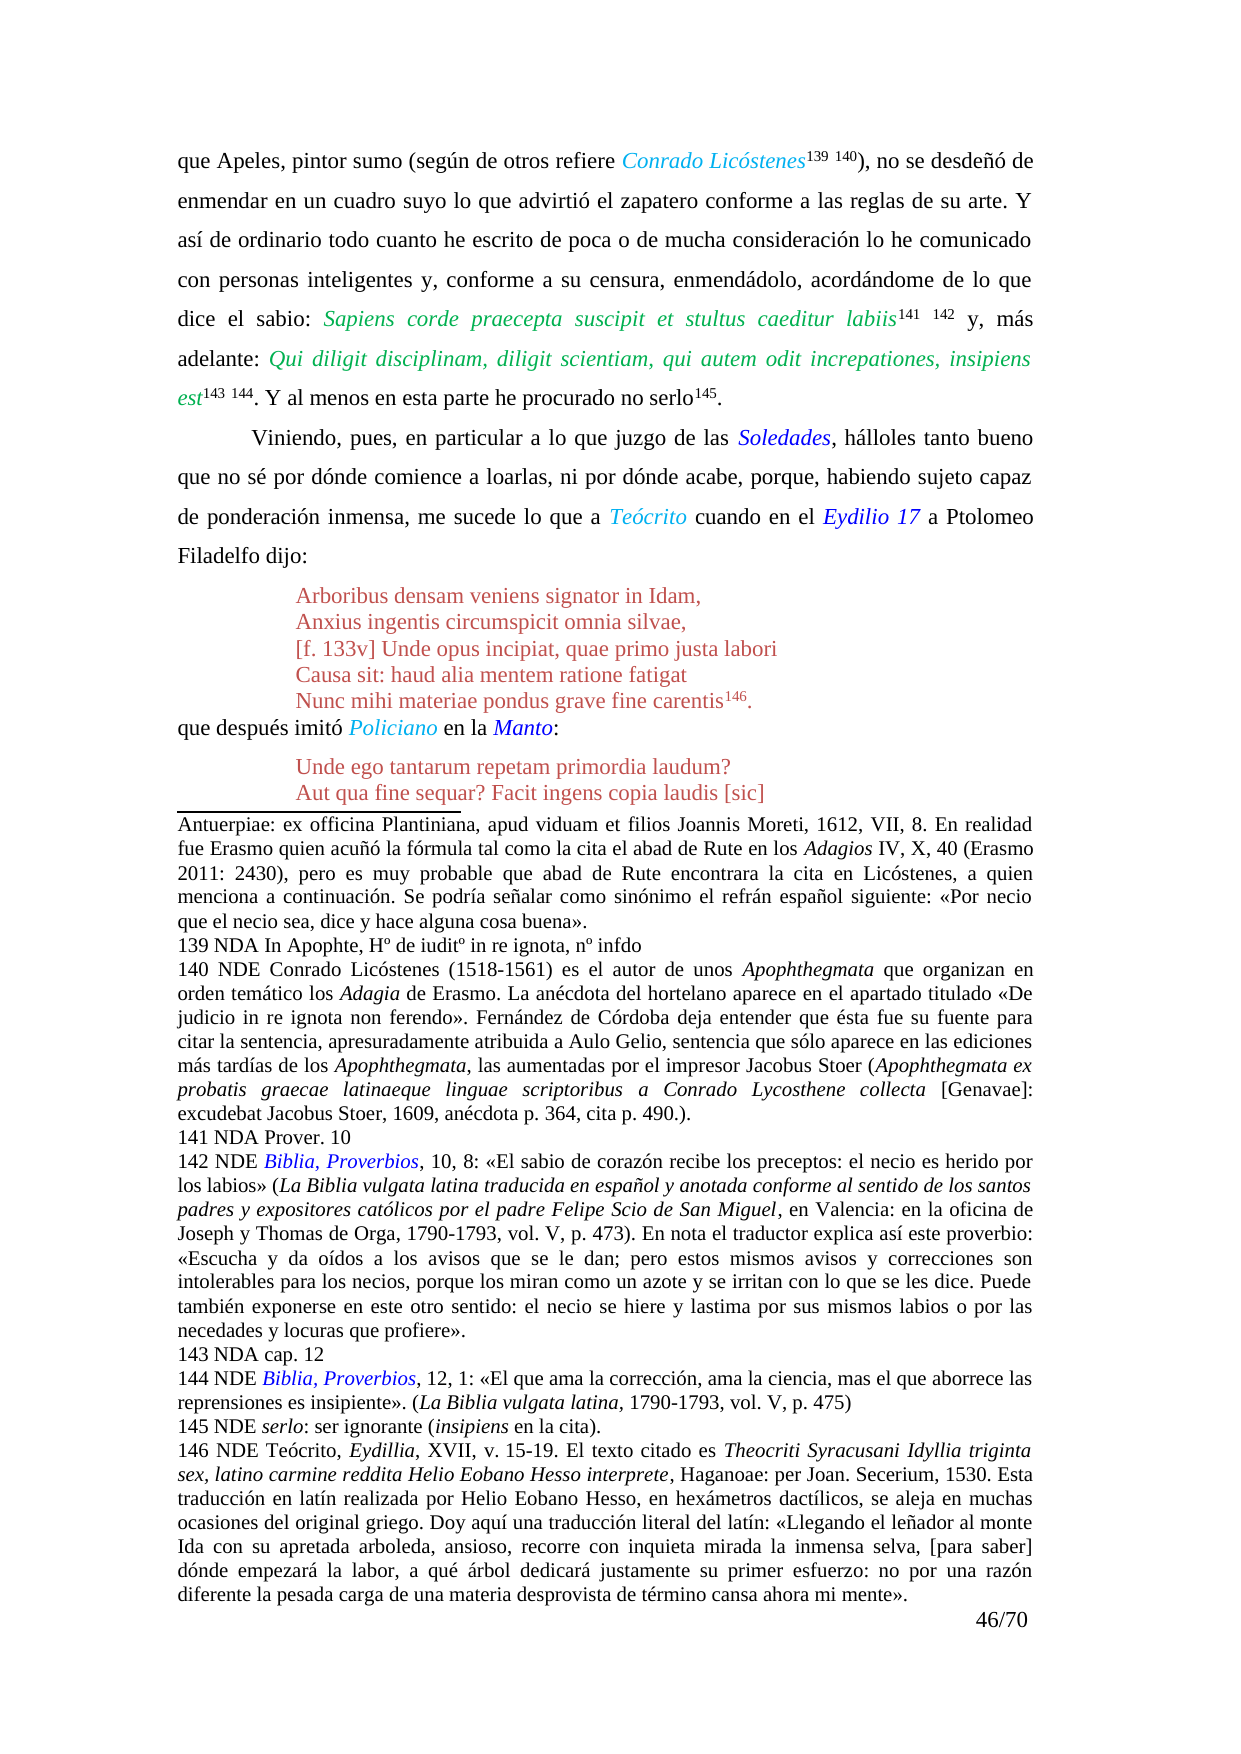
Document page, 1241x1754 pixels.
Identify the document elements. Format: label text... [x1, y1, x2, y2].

text NDE Biblia, Proverbios, 10, 8: «El sabio de corazón recibe los preceptos: el necio es herido por los labios» (La Biblia vulgata latina traducida en español y anotada conforme al sentido de los santos padres y expositores católicos por el padre Felipe Scio de San Miguel, en Valencia: en la oficina de Joseph y Thomas de Orga, 1790-1793, vol. V, p. 473). En nota el traductor explica así este proverbio: «Escucha y da oídos a los avisos que se le dan; pero estos mismos avisos y correcciones son intolerables para los necios, porque los miran como un azote y se irritan con lo que se les dice. Puede también exponerse en este otro sentido: el necio se hiere y lastima por sus mismos labios o por las necedades y locuras que profiere». [177, 1149, 1034, 1342]
text Viniendo, pues, en particular a lo que juzgo de las Soledades, hálloles tanto bueno que no sé por dónde comience a loarlas, ni por dónde acabe, porque, habiendo sujeto capaz de ponderación inmensa, me sucede lo que a Teócrito cuando en el Eydilio 17 a Ptolomeo Filadelfo dijo: [177, 424, 1034, 569]
text que Apeles, pintor sumo (según de otros refiere Conrado Licóstenes ), no se desdeñó de enmendar en un cuadro suyo lo que advirtió el zapatero conforme a las reglas de su arte. Y así de ordinario todo cuanto he escrito de poca o de mucha consideración lo he comunicado con personas inteligentes y, conforme a su censura, enmendádolo, acordándome de lo que dice el sabio: Sapiens corde praecepta suscipit et stultus caeditur labiis y, más adelante: Qui diligit disciplinam, diligit scientiam, qui autem odit increpationes, insipiens est . Y al menos en esta parte he procurado no serlo. [177, 148, 1034, 411]
text Anxius ingentis circumspicit omnia silvae, [295, 608, 1034, 634]
text Causa sit: haud alia mentem ratione fatigat [295, 661, 1034, 687]
text NDE Teócrito, Eydillia, XVII, v. 15-19. El texto citado es Theocriti Syracusani Idyllia triginta sex, latino carmine reddita Helio Eobano Hesso interprete, Haganoae: per Joan. Secerium, 1530. Esta traducción en latín realizada por Helio Eobano Hesso, en hexámetros dactílicos, se aleja en muchas ocasiones del original griego. Doy aquí una traducción literal del latín: «Llegando el leñador al monte Ida con su apretada arboleda, ansioso, recorre con inquieta mirada la inmensa selva, [para saber] dónde empezará la labor, a qué árbol dedicará justamente su primer esfuerzo: no por una razón diferente la pesada carga de una materia desprovista de término cansa ahora mi mente». [177, 1438, 1034, 1606]
text que después imitó Policiano en la Manto: [177, 714, 1034, 740]
text Arboribus densam veniens signator in Idam, [295, 582, 1034, 608]
text Antuerpiae: ex officina Plantiniana, apud viduam et filios Joannis Moreti, 1612, VII, 8. En realidad fue Erasmo quien acuñó la fórmula tal como la cita el abad de Rute en los Adagios IV, X, 40 (Erasmo 2011: 2430), pero es muy probable que abad de Rute encontrara la cita en Licóstenes, a quien menciona a continuación. Se podría señalar como sinónimo el refrán español siguiente: «Por necio que el necio sea, dice y hace alguna cosa buena». [177, 812, 1034, 933]
text NDE Conrado Licóstenes (1518-1561) es el autor de unos Apophthegmata que organizan en orden temático los Adagia de Erasmo. La anécdota del hortelano aparece en el apartado titulado «De judicio in re ignota non ferendo». Fernández de Córdoba deja entender que ésta fue su fuente para citar la sentencia, apresuradamente atribuida a Aulo Gelio, sentencia que sólo aparece en las ediciones más tardías de los Apophthegmata, las aumentadas por el impresor Jacobus Stoer (Apophthegmata ex probatis graecae latinaeque linguae scriptoribus a Conrado Lycosthene collecta [Genavae]: excudebat Jacobus Stoer, 1609, anécdota p. 364, cita p. 490.). [177, 957, 1034, 1125]
text NDE serlo: ser ignorante (insipiens en la cita). [177, 1414, 1034, 1438]
text Unde ego tantarum repetam primordia laudum? [295, 753, 1034, 779]
text Nunc mihi materiae pondus grave fine carentis. [295, 687, 1034, 714]
text NDA In Apophte, Hº de iuditº in re ignota, nº infdo [177, 933, 1034, 957]
text NDA cap. 12 [177, 1342, 1034, 1366]
text NDA Prover. 10 [177, 1125, 1034, 1149]
text [f. 133v] Unde opus incipiat, quae primo justa labori [295, 634, 1034, 661]
text NDE Biblia, Proverbios, 12, 1: «El que ama la corrección, ama la ciencia, mas el que aborrece las reprensiones es insipiente». (La Biblia vulgata latina, 1790-1793, vol. V, p. 475) [177, 1366, 1034, 1414]
text Aut qua fine sequar? Facit ingens copia laudis [sic] [295, 779, 1034, 806]
